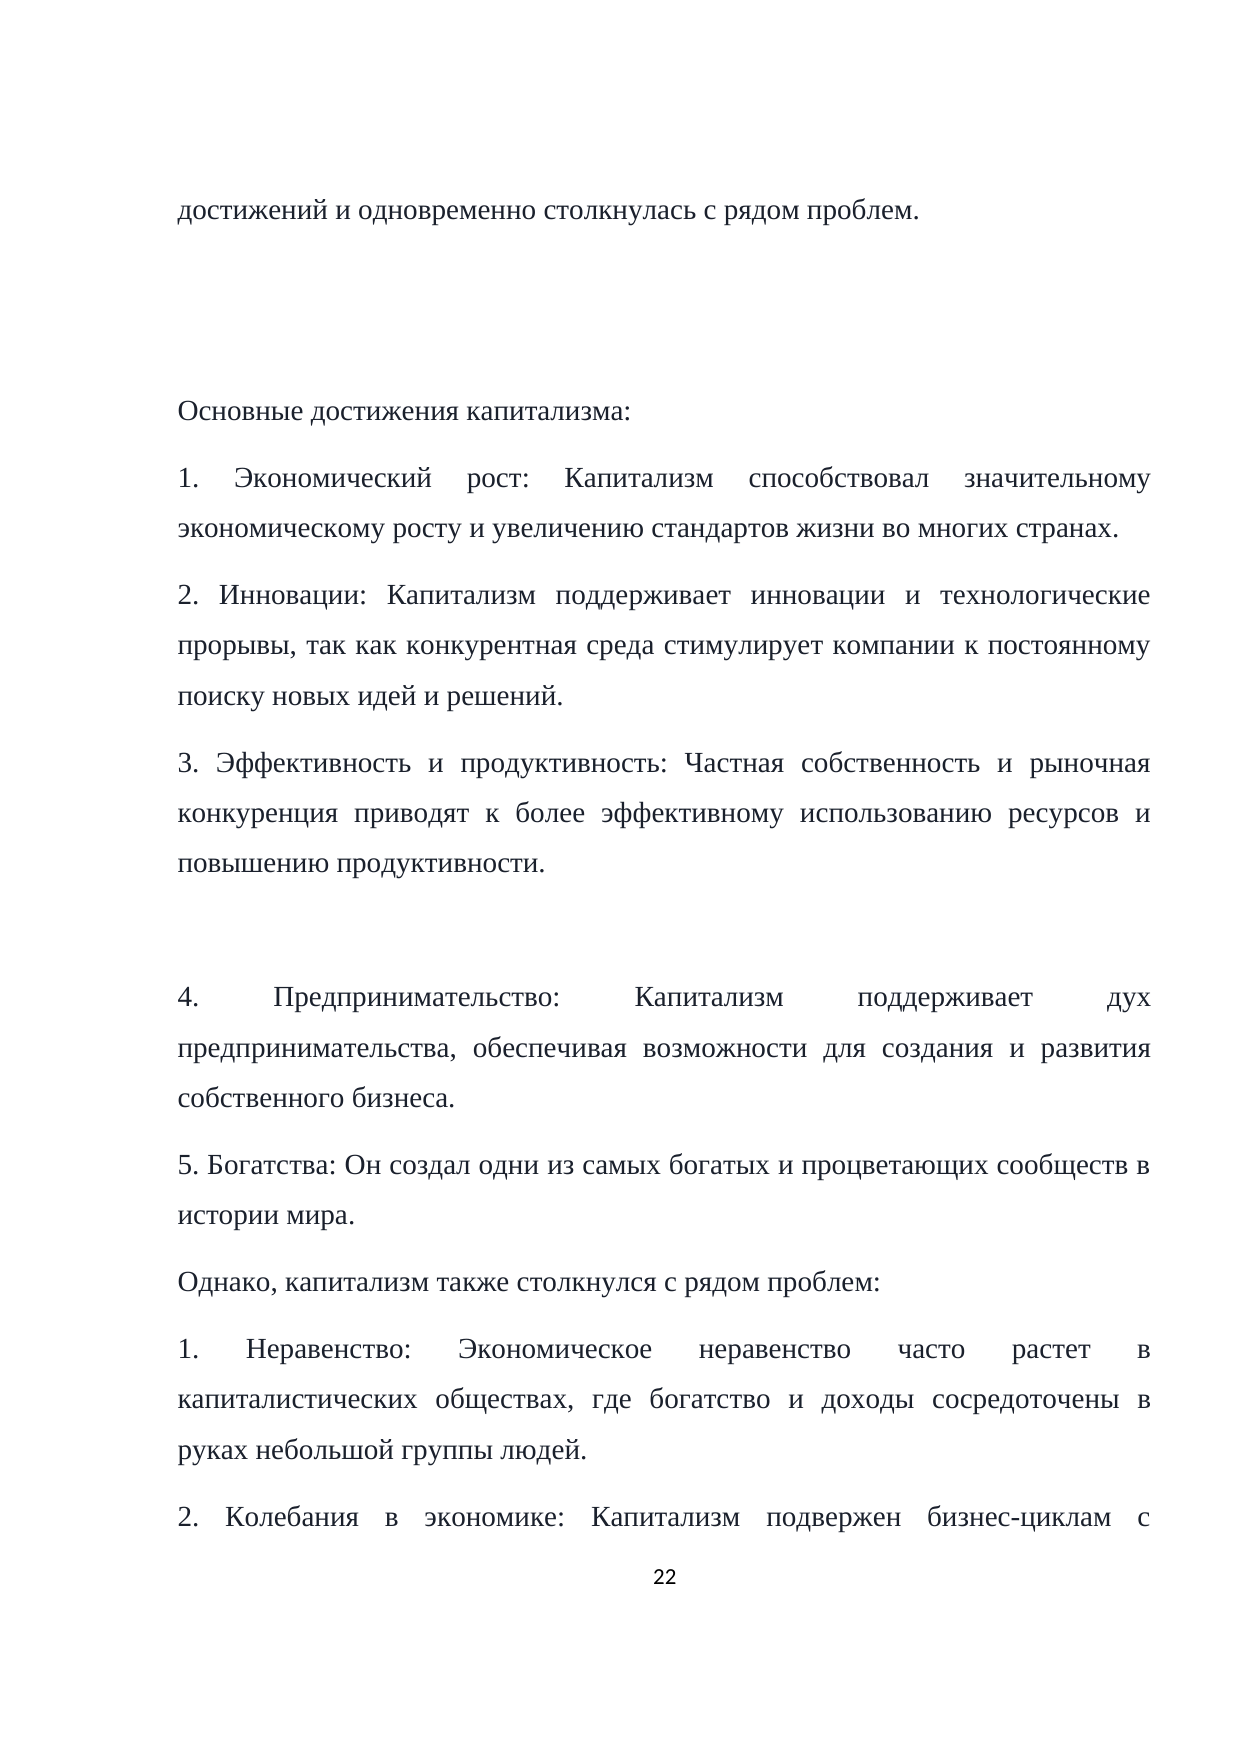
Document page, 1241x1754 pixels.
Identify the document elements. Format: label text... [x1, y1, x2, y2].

text 2. Инновации: Капитализм поддерживает инновации и технологические прорывы, так как конкурентная среда стимулирует компании к постоянному поиску новых идей и решений. [177, 577, 1152, 711]
text 3. Эффективность и продуктивность: Частная собственность и рыночная конкуренция приводят к более эффективному использованию ресурсов и повышению продуктивности. [177, 745, 1152, 879]
text 2. Колебания в экономике: Капитализм подвержен бизнес-циклам с [177, 1499, 1152, 1532]
text 4. Предпринимательство: Капитализм поддерживает дух предпринимательства, обеспечивая возможности для создания и развития собственного бизнеса. [177, 979, 1152, 1113]
text Основные достижения капитализма: [177, 393, 1152, 426]
text 5. Богатства: Он создал одни из самых богатых и процветающих сообществ в истории мира. [177, 1147, 1152, 1231]
text 1. Экономический рост: Капитализм способствовал значительному экономическому росту и увеличению стандартов жизни во многих странах. [177, 460, 1152, 544]
text достижений и одновременно столкнулась с рядом проблем. [177, 192, 1152, 226]
text Однако, капитализм также столкнулся с рядом проблем: [177, 1264, 1152, 1298]
text 1. Неравенство: Экономическое неравенство часто растет в капиталистических обществах, где богатство и доходы сосредоточены в руках небольшой группы людей. [177, 1331, 1152, 1465]
